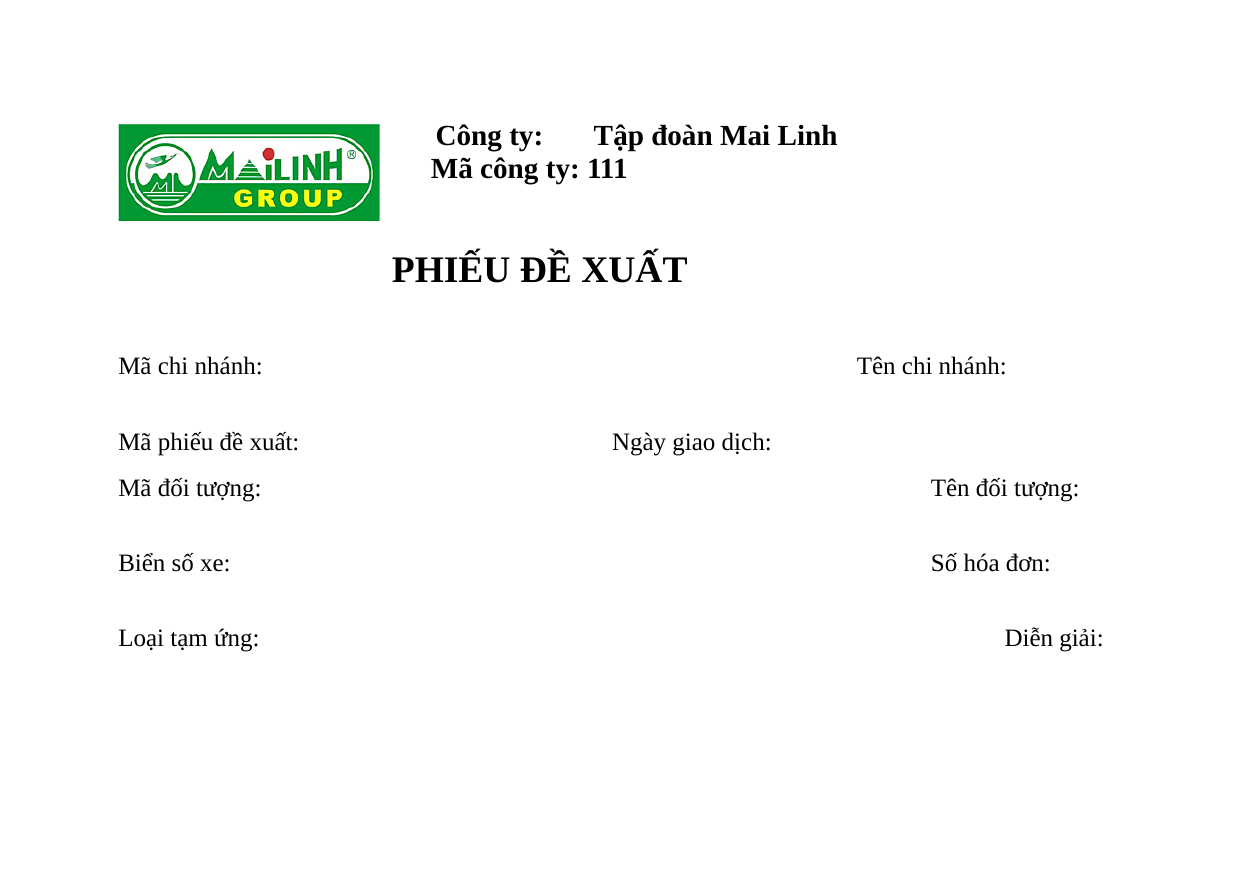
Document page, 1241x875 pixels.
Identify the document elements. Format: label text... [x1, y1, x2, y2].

text Công ty: Tập đoàn Mai Linh [118, 118, 1122, 152]
text Mã công ty: 111 [380, 152, 1122, 185]
text PHIẾU ĐỀ XUẤT <get_loai()> <get_title(o.mlg_type)> [118, 247, 1122, 334]
picture [118, 124, 380, 221]
text Mã phiếu đề xuất: <o.name> Ngày giao dịch: <get_ngay()> [118, 427, 1122, 455]
text Biển số xe: <o.bien_so_xe_id and o.bien_so_xe_id.name or ''> Số hóa đơn: <o.so_hoa_don> [118, 548, 1122, 606]
text Loại tạm ứng: <o.loai_tamung_id and o.loai_tamung_id.name or ''> Diễn giải: <get_diengiai()> [118, 623, 1122, 681]
text Mã chi nhánh: <o.chinhanh_id and o.chinhanh_id.code or ''> Tên chi nhánh: <o.chinhanh_id and o.chinhanh_id.name or ''> [118, 351, 1122, 409]
text Mã đối tượng: <o.partner_id and o.partner_id.ma_doi_tuong or ''> Tên đối tượng: <o.partner_id and o.partner_id.name or ''> [118, 473, 1122, 531]
